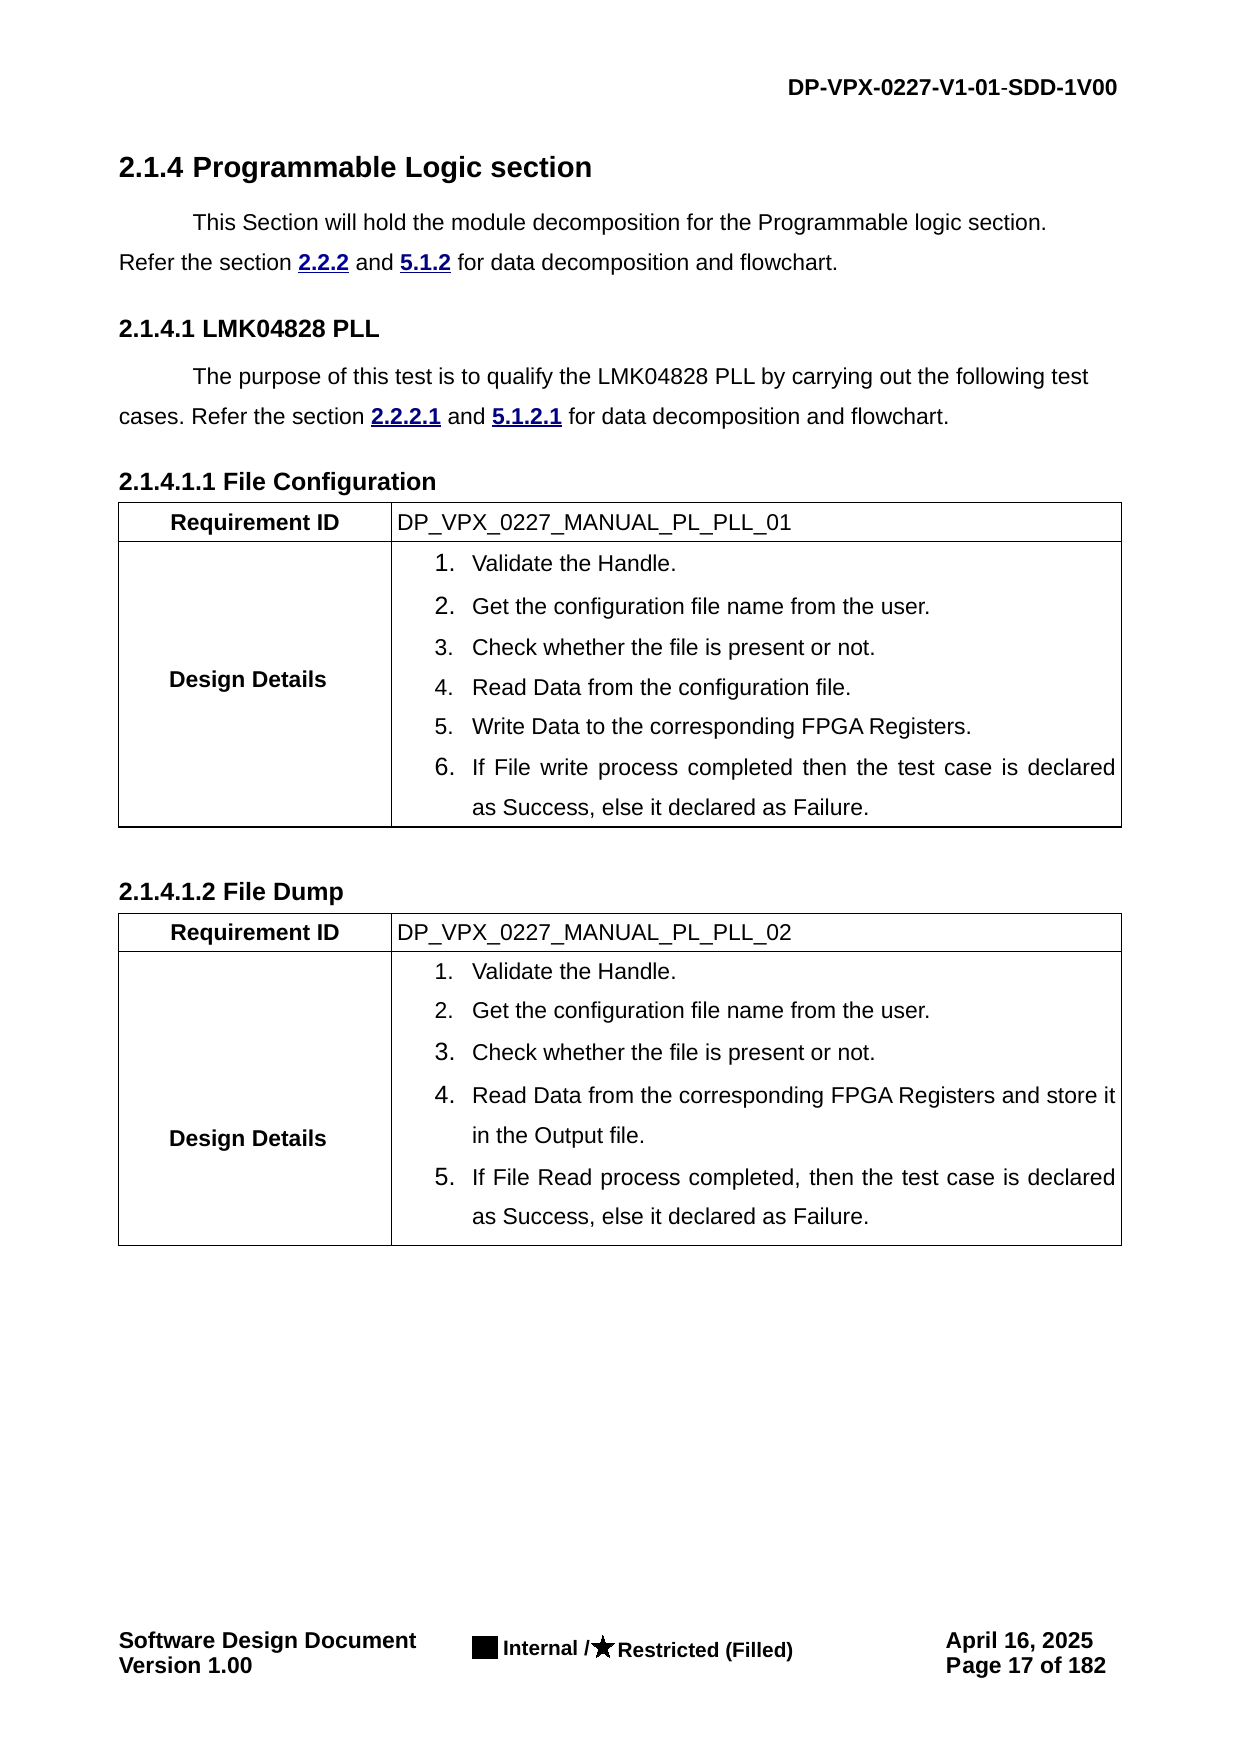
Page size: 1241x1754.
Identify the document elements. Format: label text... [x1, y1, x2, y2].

table_cell Design Details [119, 542, 391, 826]
table_cell Validate the Handle. Get the configuration file name from the user. Check whether the file is present or not. Read Data from the configuration file. Write Data to the corresponding FPGA Registers. If File write process completed then the test case is declared as Success, else it declared as Failure. [392, 542, 1121, 826]
table_cell Validate the Handle. Get the configuration file name from the user. Check whether the file is present or not. Read Data from the corresponding FPGA Registers and store it in the Output file. If File Read process completed, then the test case is declared as Success, else it declared as Failure. [392, 952, 1121, 1244]
text This Section will hold the module decomposition for the Programmable logic section. [118, 208, 1122, 235]
text Refer the section 2.2.2 and 5.1.2 for data decomposition and flowchart. [118, 249, 1122, 276]
table_header DP_VPX_0227_MANUAL_PL_PLL_02 [392, 914, 1121, 951]
table_header Requirement ID [119, 914, 391, 951]
table_cell Design Details [119, 952, 391, 1244]
table_header Requirement ID [119, 503, 391, 541]
text The purpose of this test is to qualify the LMK04828 PLL by carrying out the following test cases. Refer the section 2.2.2.1 and 5.1.2.1 for data decomposition and flowchart. [118, 363, 1122, 429]
table_header DP_VPX_0227_MANUAL_PL_PLL_01 [392, 503, 1121, 541]
subtitle LMK04828 PLL [118, 314, 1122, 342]
subtitle File Dump [118, 877, 1122, 906]
subtitle File Configuration [118, 467, 1122, 496]
subtitle Programmable Logic section [118, 150, 1122, 183]
